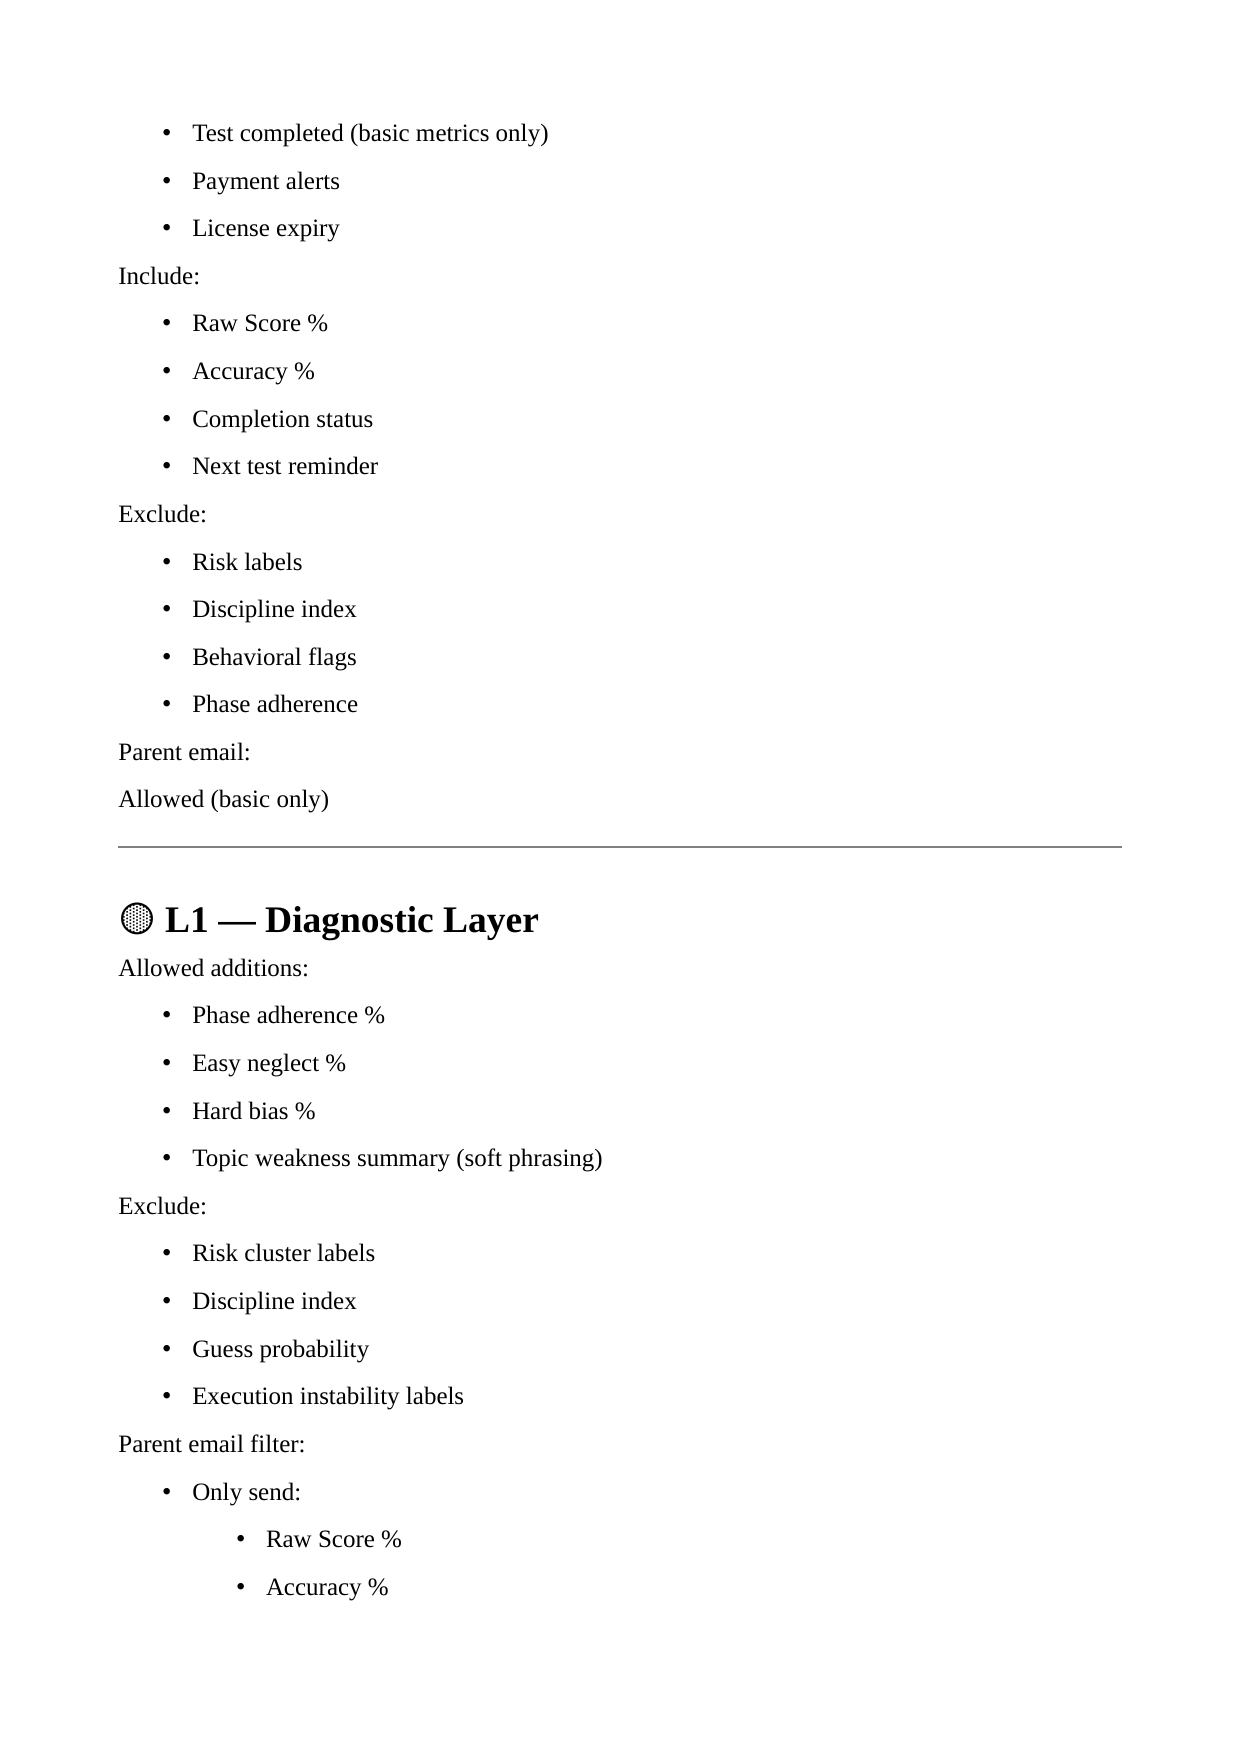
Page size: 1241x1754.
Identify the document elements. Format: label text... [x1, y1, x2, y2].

list Easy neglect % [162, 1048, 1122, 1077]
list Test completed (basic metrics only) [162, 118, 1122, 147]
list Only send: [162, 1477, 1122, 1505]
text Allowed additions: [118, 953, 1122, 982]
text Include: [118, 261, 1122, 290]
list Accuracy % [162, 356, 1122, 385]
list Topic weakness summary (soft phrasing) [162, 1143, 1122, 1172]
list Execution instability labels [162, 1381, 1122, 1410]
list Hard bias % [162, 1096, 1122, 1124]
subtitle 🟡 L1 — Diagnostic Layer [118, 897, 1122, 940]
list Accuracy % [236, 1572, 1122, 1601]
list Behavioral flags [162, 642, 1122, 671]
list Raw Score % [236, 1524, 1122, 1553]
list License expiry [162, 213, 1122, 242]
list Payment alerts [162, 166, 1122, 194]
list Phase adherence [162, 689, 1122, 718]
list Next test reminder [162, 451, 1122, 480]
list Guess probability [162, 1334, 1122, 1362]
text Parent email: [118, 737, 1122, 766]
list Risk cluster labels [162, 1238, 1122, 1267]
text Allowed (basic only) [118, 784, 1122, 813]
list Discipline index [162, 1286, 1122, 1315]
text Exclude: [118, 1191, 1122, 1220]
list Phase adherence % [162, 1001, 1122, 1029]
text Exclude: [118, 499, 1122, 528]
list Risk labels [162, 547, 1122, 575]
list Raw Score % [162, 308, 1122, 337]
list Discipline index [162, 594, 1122, 623]
list Completion status [162, 404, 1122, 432]
text Parent email filter: [118, 1429, 1122, 1458]
